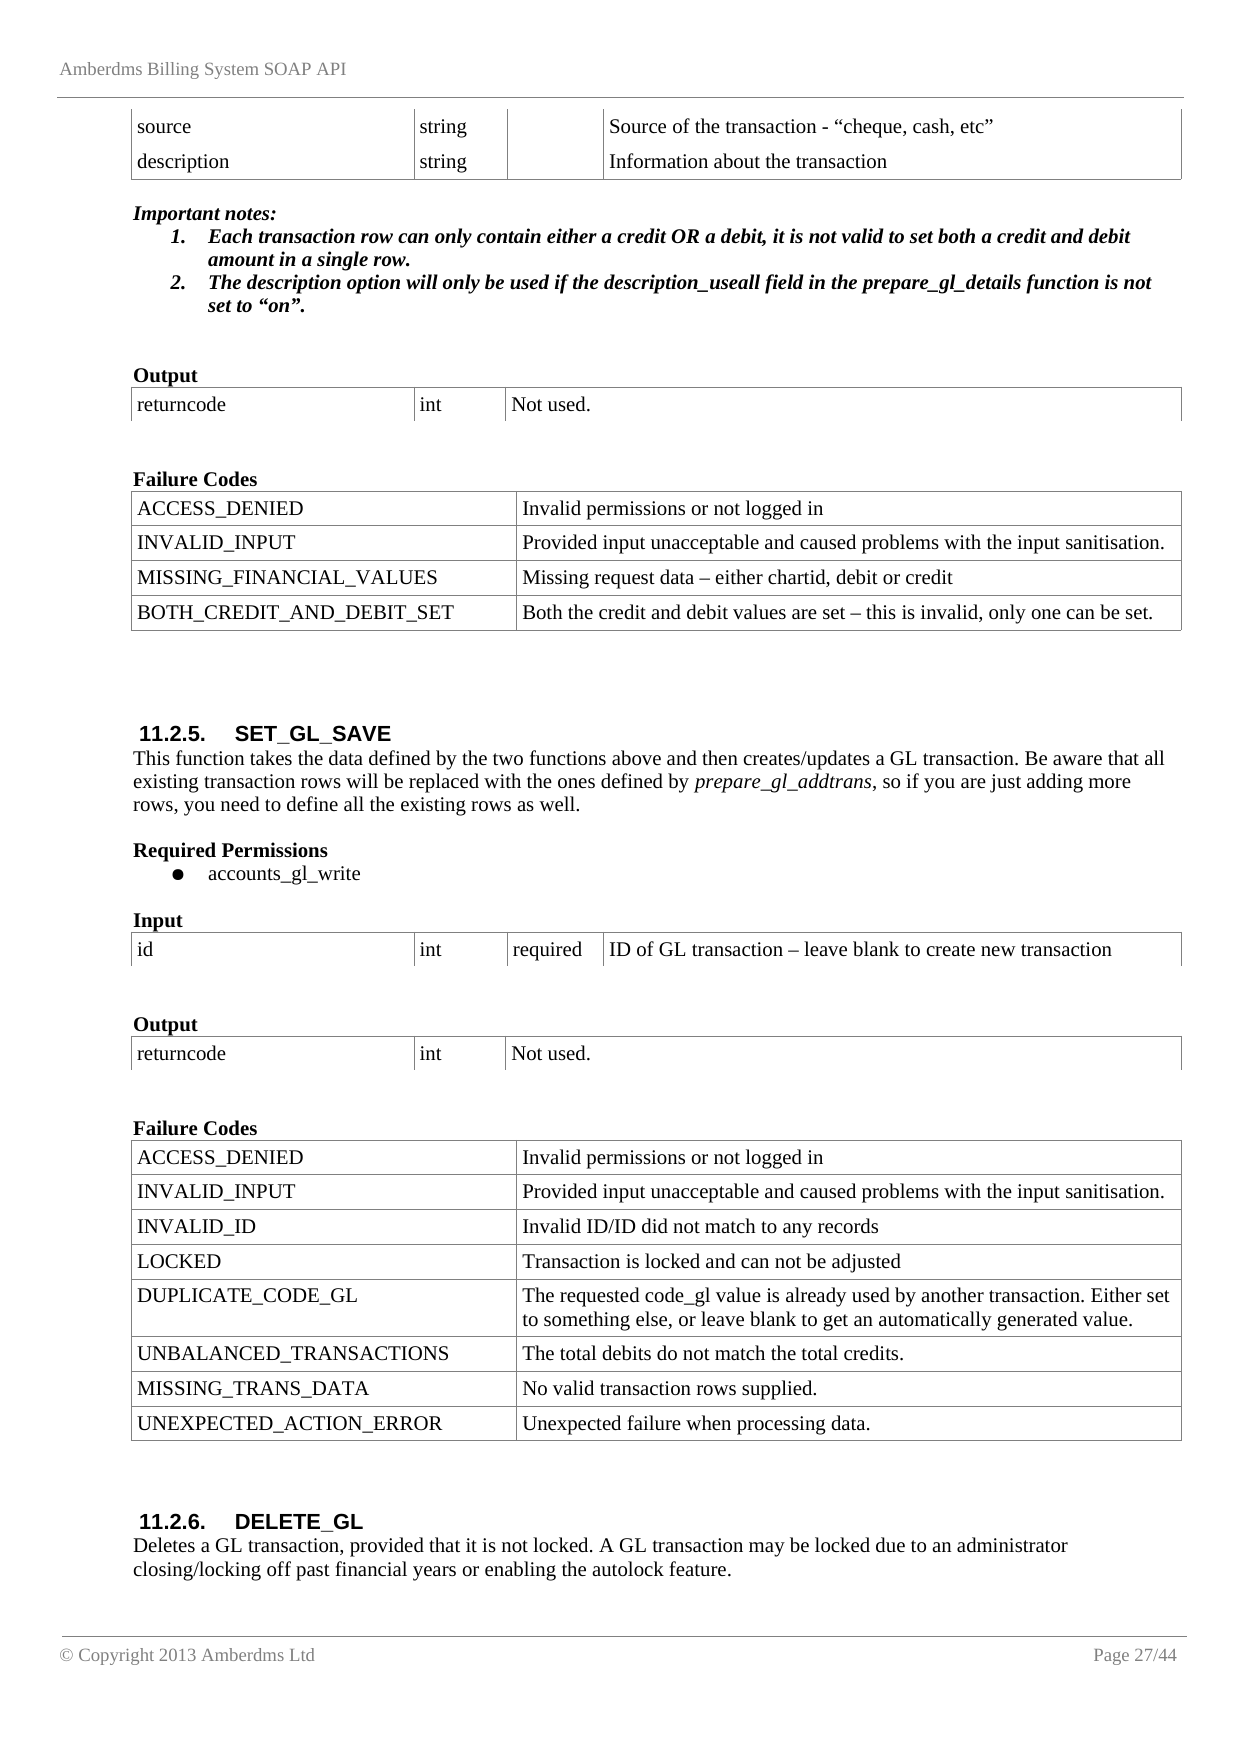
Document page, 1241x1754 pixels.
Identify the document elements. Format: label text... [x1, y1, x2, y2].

table_cell INVALID_INPUT [132, 526, 516, 560]
text Failure Codes [133, 1117, 1181, 1140]
table_cell UNBALANCED_TRANSACTIONS [132, 1337, 516, 1371]
table_cell [508, 109, 603, 144]
table_cell Provided input unacceptable and caused problems with the input sanitisation. [517, 526, 1181, 560]
table_header ACCESS_DENIED [132, 1141, 516, 1174]
table_cell Information about the transaction [604, 144, 1181, 178]
table_header int [415, 388, 505, 421]
table_cell UNEXPECTED_ACTION_ERROR [132, 1407, 516, 1440]
table_cell string [415, 109, 507, 144]
text Deletes a GL transaction, provided that it is not locked. A GL transaction may be locked due to an administrator closing/locking off past financial years or enabling the autolock feature. [133, 1534, 1181, 1581]
text Input [133, 908, 1181, 932]
table_cell MISSING_FINANCIAL_VALUES [132, 561, 516, 595]
table_header Invalid permissions or not logged in [517, 492, 1181, 525]
text Failure Codes [133, 468, 1181, 491]
table_cell source [132, 109, 414, 144]
table_cell INVALID_ID [132, 1210, 516, 1244]
table_header ID of GL transaction – leave blank to create new transaction [604, 933, 1181, 966]
text This function takes the data defined by the two functions above and then creates/updates a GL transaction. Be aware that all existing transaction rows will be replaced with the ones defined by prepare_gl_addtrans, so if you are just adding more rows, you need to define all the existing rows as well. [133, 747, 1181, 816]
list Each transaction row can only contain either a credit OR a debit, it is not valid to set both a credit and debit amount in a single row. [170, 225, 1181, 271]
table_cell The total debits do not match the total credits. [517, 1337, 1181, 1371]
table_cell LOCKED [132, 1245, 516, 1278]
text Important notes: [133, 202, 1181, 225]
table_cell description [132, 144, 414, 178]
list accounts_gl_write [170, 862, 1181, 885]
list The description option will only be used if the description_useall field in the prepare_gl_details function is not set to “on”. [170, 271, 1181, 317]
subtitle set_gl_save [133, 722, 1181, 747]
text Required Permissions [133, 839, 1181, 862]
table_cell DUPLICATE_CODE_GL [132, 1280, 516, 1336]
table_cell Invalid ID/ID did not match to any records [517, 1210, 1181, 1244]
table_header int [415, 1037, 505, 1070]
table_cell MISSING_TRANS_DATA [132, 1372, 516, 1406]
table_cell Unexpected failure when processing data. [517, 1407, 1181, 1440]
table_header required [508, 933, 603, 966]
subtitle delete_gl [133, 1510, 1181, 1534]
table_cell Missing request data – either chartid, debit or credit [517, 561, 1181, 595]
table_cell string [415, 144, 507, 178]
table_cell BOTH_CREDIT_AND_DEBIT_SET [132, 596, 516, 629]
table_cell No valid transaction rows supplied. [517, 1372, 1181, 1406]
table_header returncode [132, 1037, 414, 1070]
table_header Not used. [506, 388, 1181, 421]
table_header id [132, 933, 414, 966]
table_cell [508, 144, 603, 178]
text Output [133, 363, 1181, 387]
table_cell The requested code_gl value is already used by another transaction. Either set to something else, or leave blank to get an automatically generated value. [517, 1280, 1181, 1336]
table_header Invalid permissions or not logged in [517, 1141, 1181, 1174]
table_header returncode [132, 388, 414, 421]
table_cell Both the credit and debit values are set – this is invalid, only one can be set. [517, 596, 1181, 629]
table_cell Transaction is locked and can not be adjusted [517, 1245, 1181, 1278]
table_cell Source of the transaction - “cheque, cash, etc” [604, 109, 1181, 144]
text Output [133, 1012, 1181, 1036]
table_cell INVALID_INPUT [132, 1175, 516, 1209]
table_cell Provided input unacceptable and caused problems with the input sanitisation. [517, 1175, 1181, 1209]
table_header int [415, 933, 507, 966]
table_header Not used. [506, 1037, 1181, 1070]
table_header ACCESS_DENIED [132, 492, 516, 525]
